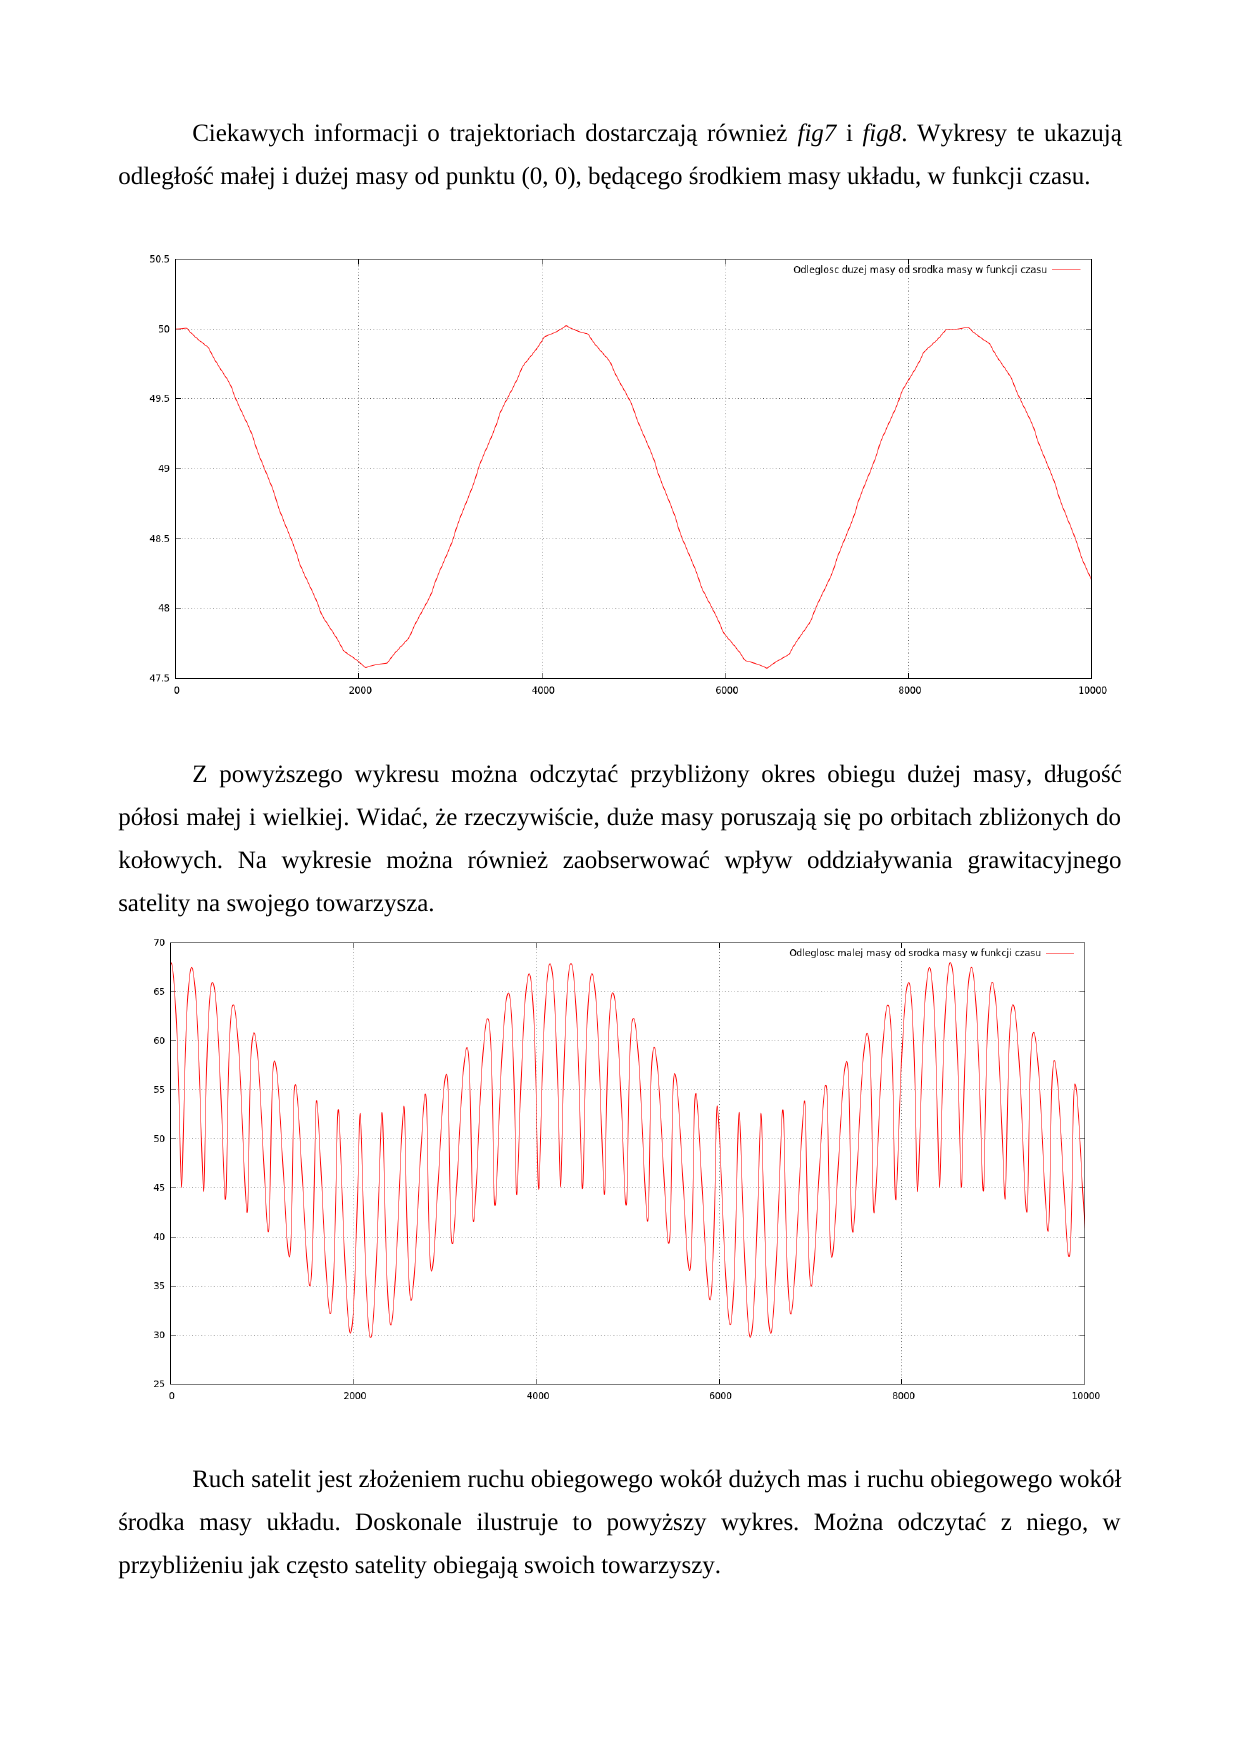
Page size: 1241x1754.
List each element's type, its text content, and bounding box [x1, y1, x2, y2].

picture [139, 931, 1101, 1407]
text Ruch satelit jest złożeniem ruchu obiegowego wokół dużych mas i ruchu obiegowego wokół środka masy układu. Doskonale ilustruje to powyższy wykres. Można odczytać z niego, w przybliżeniu jak często satelity obiegają swoich towarzyszy. [118, 1464, 1122, 1579]
text Ciekawych informacji o trajektoriach dostarczają również fig7 i fig8. Wykresy te ukazują odległość małej i dużej masy od punktu (0, 0), będącego środkiem masy układu, w funkcji czasu. [118, 118, 1122, 190]
picture [132, 247, 1108, 702]
text Z powyższego wykresu można odczytać przybliżony okres obiegu dużej masy, długość półosi małej i wielkiej. Widać, że rzeczywiście, duże masy poruszają się po orbitach zbliżonych do kołowych. Na wykresie można również zaobserwować wpływ oddziaływania grawitacyjnego satelity na swojego towarzysza. [118, 759, 1122, 917]
